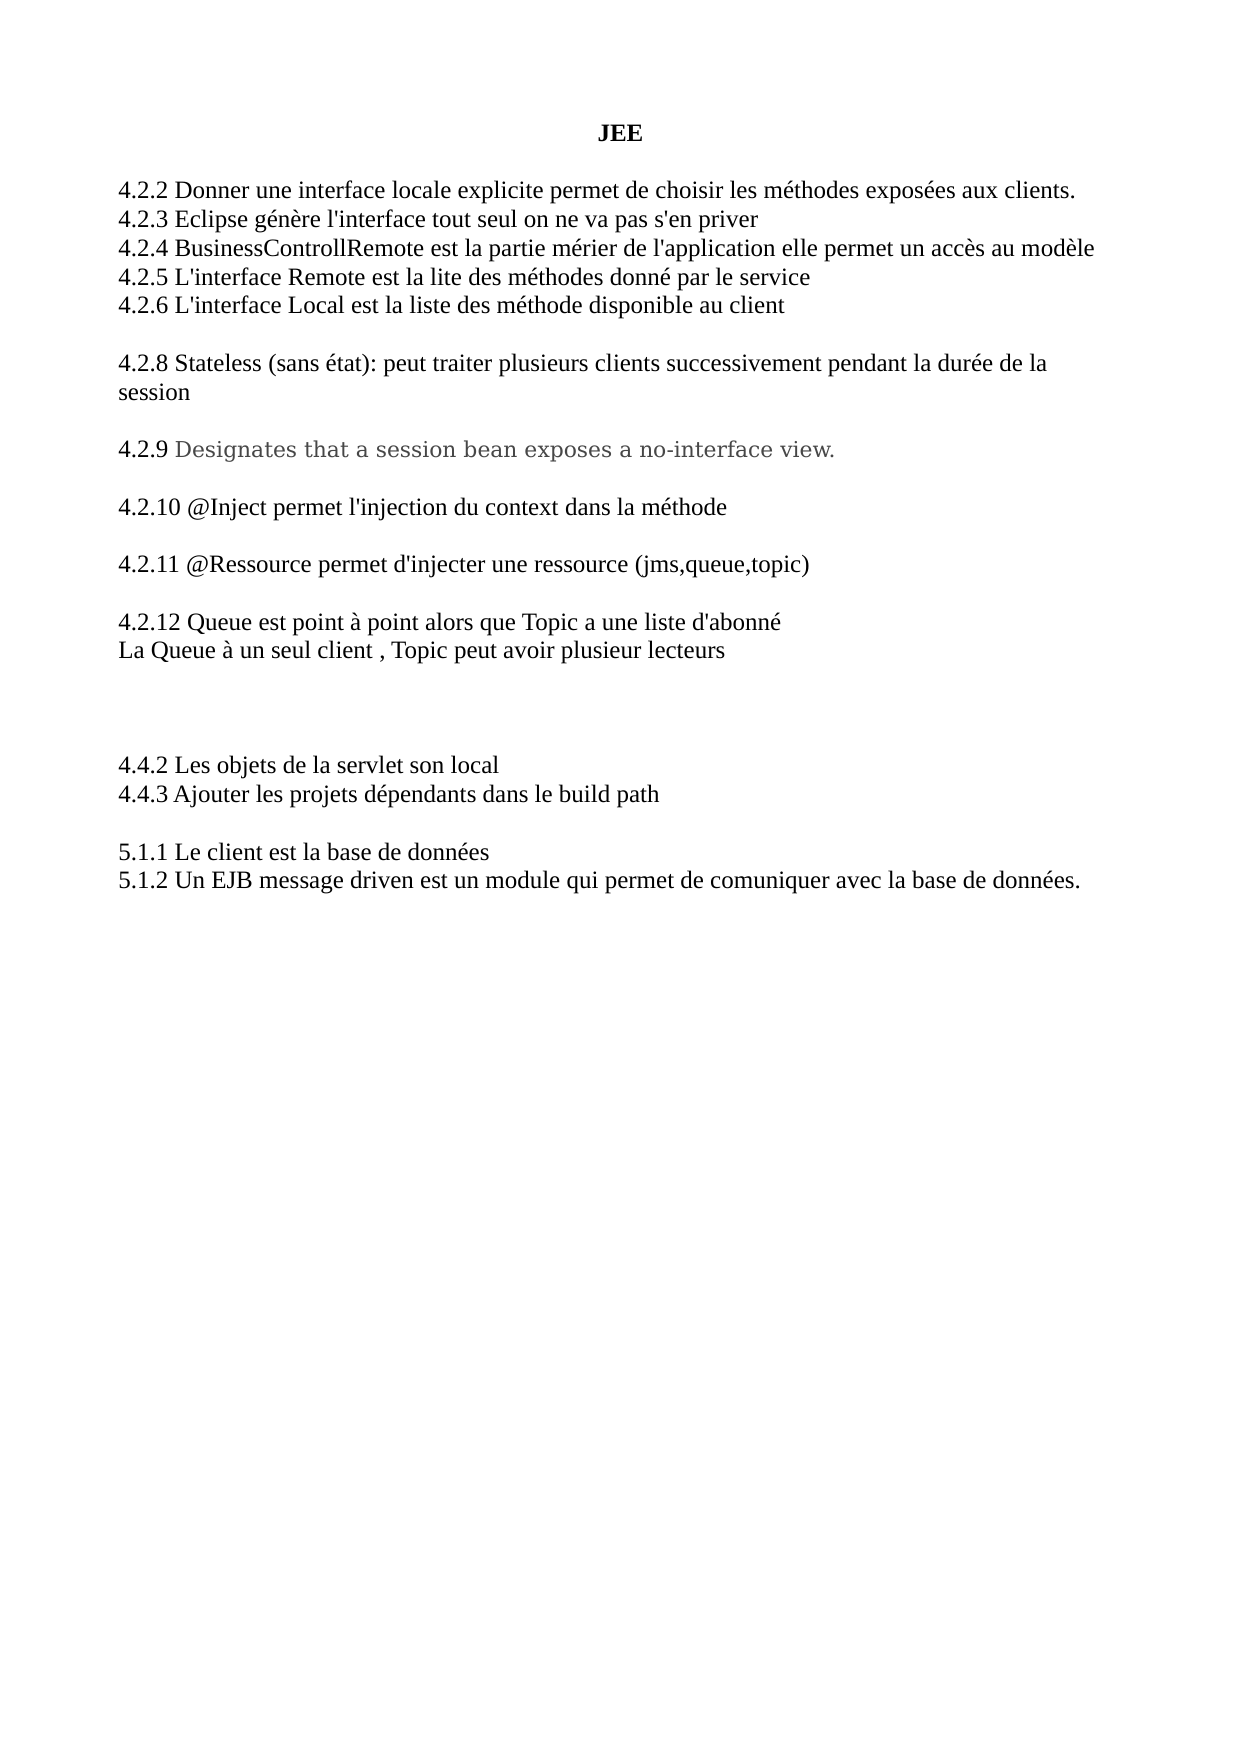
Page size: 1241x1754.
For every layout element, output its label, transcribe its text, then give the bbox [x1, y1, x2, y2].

text 5.1.2 Un EJB message driven est un module qui permet de comuniquer avec la base de données. [118, 866, 1122, 894]
text 4.2.2 Donner une interface locale explicite permet de choisir les méthodes exposées aux clients. [118, 176, 1122, 204]
text 4.2.3 Eclipse génère l'interface tout seul on ne va pas s'en priver [118, 204, 1122, 233]
text 4.2.9 Designates that a session bean exposes a no-interface view. [118, 434, 1122, 463]
text 5.1.1 Le client est la base de données [118, 837, 1122, 866]
text 4.2.11 @Ressource permet d'injecter une ressource (jms,queue,topic) [118, 549, 1122, 578]
text La Queue à un seul client , Topic peut avoir plusieur lecteurs [118, 636, 1122, 664]
text 4.2.10 @Inject permet l'injection du context dans la méthode [118, 492, 1122, 521]
text 4.4.2 Les objets de la servlet son local [118, 751, 1122, 779]
text 4.2.4 BusinessControllRemote est la partie mérier de l'application elle permet un accès au modèle [118, 233, 1122, 262]
text 4.4.3 Ajouter les projets dépendants dans le build path [118, 779, 1122, 808]
text 4.2.5 L'interface Remote est la lite des méthodes donné par le service [118, 262, 1122, 291]
text 4.2.12 Queue est point à point alors que Topic a une liste d'abonné [118, 607, 1122, 636]
text 4.2.8 Stateless (sans état): peut traiter plusieurs clients successivement pendant la durée de la session [118, 348, 1122, 406]
text JEE [118, 118, 1122, 147]
text 4.2.6 L'interface Local est la liste des méthode disponible au client [118, 291, 1122, 319]
